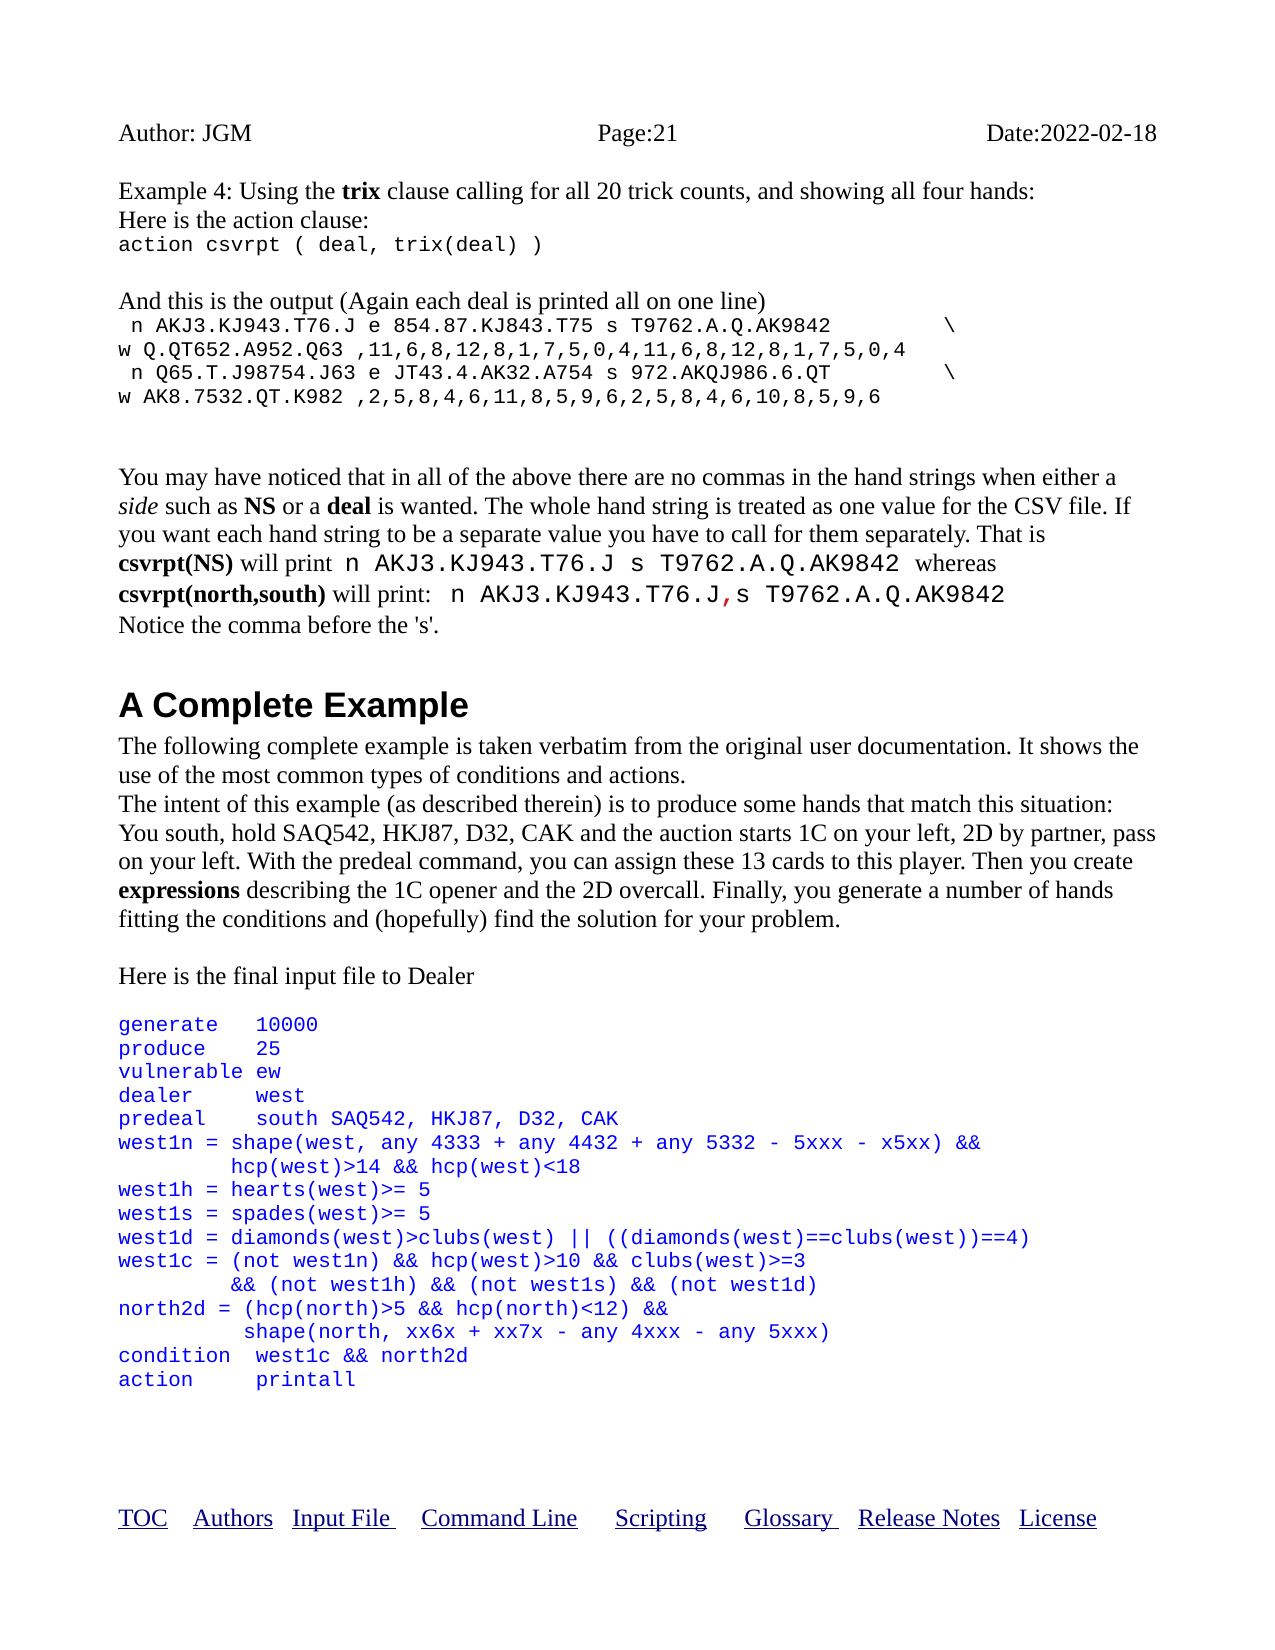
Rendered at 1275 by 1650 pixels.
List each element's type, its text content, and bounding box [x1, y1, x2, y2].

subtitle A Complete Example [118, 684, 1157, 725]
text condition west1c && north2d [118, 1345, 1157, 1368]
text dealer west [118, 1085, 1157, 1108]
text You south, hold SAQ542, HKJ87, D32, CAK and the auction starts 1C on your left, 2D by partner, pass on your left. With the predeal command, you can assign these 13 cards to this player. Then you create expressions describing the 1C opener and the 2D overcall. Finally, you generate a number of hands fitting the conditions and (hopefully) find the solution for your problem. [118, 818, 1157, 933]
text Notice the comma before the 's'. [118, 610, 1157, 639]
text generate 10000 [118, 1014, 1157, 1037]
text north2d = (hcp(north)>5 && hcp(north)<12) && [118, 1298, 1157, 1321]
text n Q65.T.J98754.J63 e JT43.4.AK32.A754 s 972.AKQJ986.6.QT \ [118, 362, 1157, 386]
text shape(north, xx6x + xx7x - any 4xxx - any 5xxx) [118, 1321, 1157, 1345]
text You may have noticed that in all of the above there are no commas in the hand strings when either a side such as NS or a deal is wanted. The whole hand string is treated as one value for the CSV file. If you want each hand string to be a separate value you have to call for them separately. That is csvrpt(NS) will print n AKJ3.KJ943.T76.J s T9762.A.Q.AK9842 whereas csvrpt(north,south) will print: n AKJ3.KJ943.T76.J,s T9762.A.Q.AK9842 [118, 462, 1157, 610]
text west1c = (not west1n) && hcp(west)>10 && clubs(west)>=3 [118, 1250, 1157, 1274]
text The following complete example is taken verbatim from the original user documentation. It shows the use of the most common types of conditions and actions. [118, 731, 1157, 789]
text w AK8.7532.QT.K982 ,2,5,8,4,6,11,8,5,9,6,2,5,8,4,6,10,8,5,9,6 [118, 386, 1157, 409]
text The intent of this example (as described therein) is to produce some hands that match this situation: [118, 789, 1157, 818]
text Example 4: Using the trix clause calling for all 20 trick counts, and showing all four hands: [118, 176, 1157, 205]
text w Q.QT652.A952.Q63 ,11,6,8,12,8,1,7,5,0,4,11,6,8,12,8,1,7,5,0,4 [118, 339, 1157, 362]
text && (not west1h) && (not west1s) && (not west1d) [118, 1274, 1157, 1298]
text predeal south SAQ542, HKJ87, D32, CAK [118, 1108, 1157, 1132]
text hcp(west)>14 && hcp(west)<18 [118, 1156, 1157, 1179]
text action csvrpt ( deal, trix(deal) ) [118, 234, 1157, 257]
text west1s = spades(west)>= 5 [118, 1203, 1157, 1227]
text And this is the output (Again each deal is printed all on one line) [118, 286, 1157, 315]
text produce 25 [118, 1037, 1157, 1061]
text Here is the final input file to Dealer [118, 961, 1157, 990]
text west1d = diamonds(west)>clubs(west) || ((diamonds(west)==clubs(west))==4) [118, 1227, 1157, 1250]
text vulnerable ew [118, 1061, 1157, 1085]
text n AKJ3.KJ943.T76.J e 854.87.KJ843.T75 s T9762.A.Q.AK9842 \ [118, 315, 1157, 339]
text west1n = shape(west, any 4333 + any 4432 + any 5332 - 5xxx - x5xx) && [118, 1132, 1157, 1156]
text Here is the action clause: [118, 205, 1157, 234]
text west1h = hearts(west)>= 5 [118, 1179, 1157, 1203]
text action printall [118, 1368, 1157, 1392]
